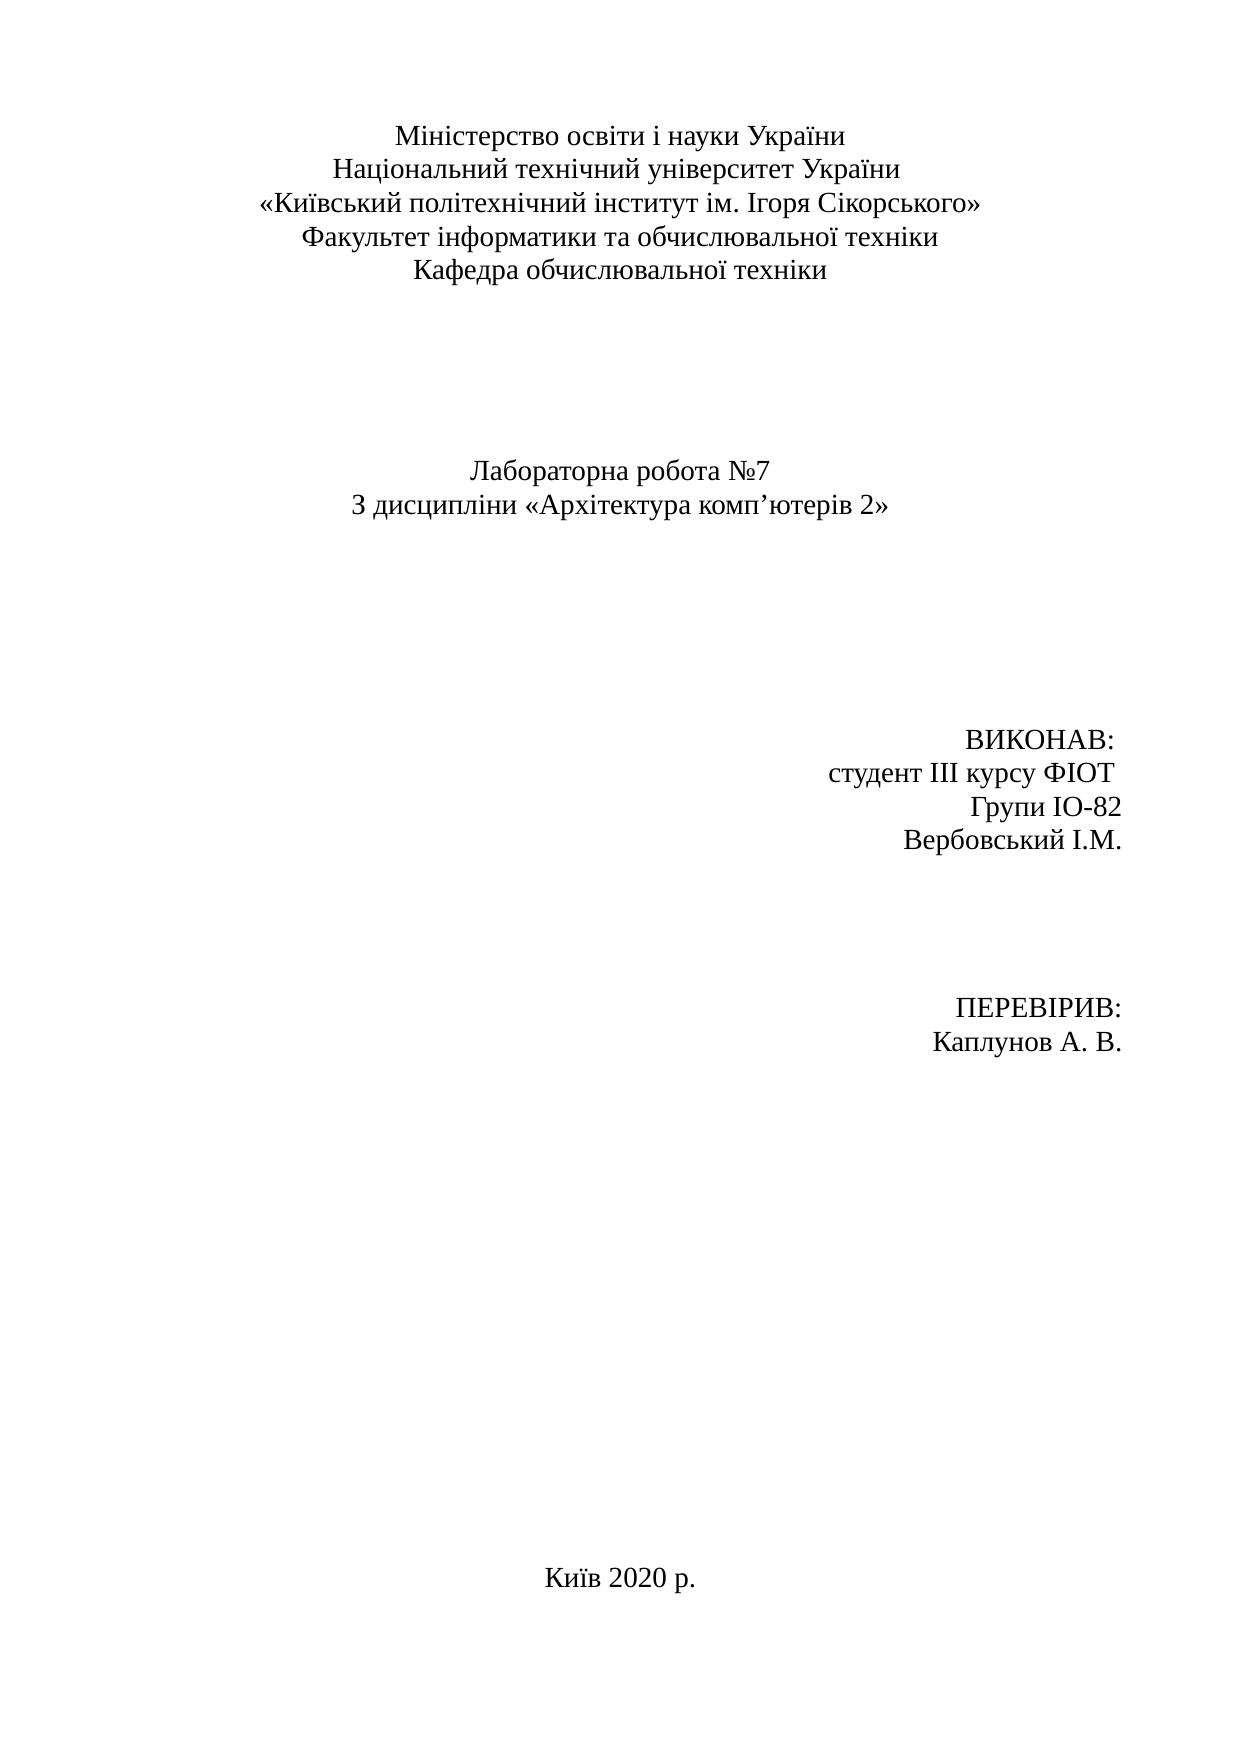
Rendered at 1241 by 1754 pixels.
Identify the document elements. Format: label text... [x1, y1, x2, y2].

text ПЕРЕВІРИВ: [118, 990, 1122, 1024]
text Національний технічний університет України [118, 152, 1122, 185]
text «Київський політехнічний інститут ім. Ігоря Сікорського» [118, 185, 1122, 219]
text Київ 2020 р. [118, 1560, 1122, 1594]
text Каплунов А. В. [118, 1024, 1122, 1057]
text ВИКОНАВ: [118, 722, 1122, 755]
text Групи ІО-82 [118, 789, 1122, 822]
text Вербовський І.М. [118, 822, 1122, 856]
text Кафедра обчислювальної техніки [118, 252, 1122, 286]
text З дисципліни «Архітектура компʼютерів 2» [118, 487, 1122, 521]
text Міністерство освіти і науки України [118, 118, 1122, 152]
text Лабораторна робота №7 [118, 453, 1122, 487]
text студент ІІІ курсу ФІОТ [118, 755, 1122, 789]
text Факультет інформатики та обчислювальної техніки [118, 219, 1122, 252]
